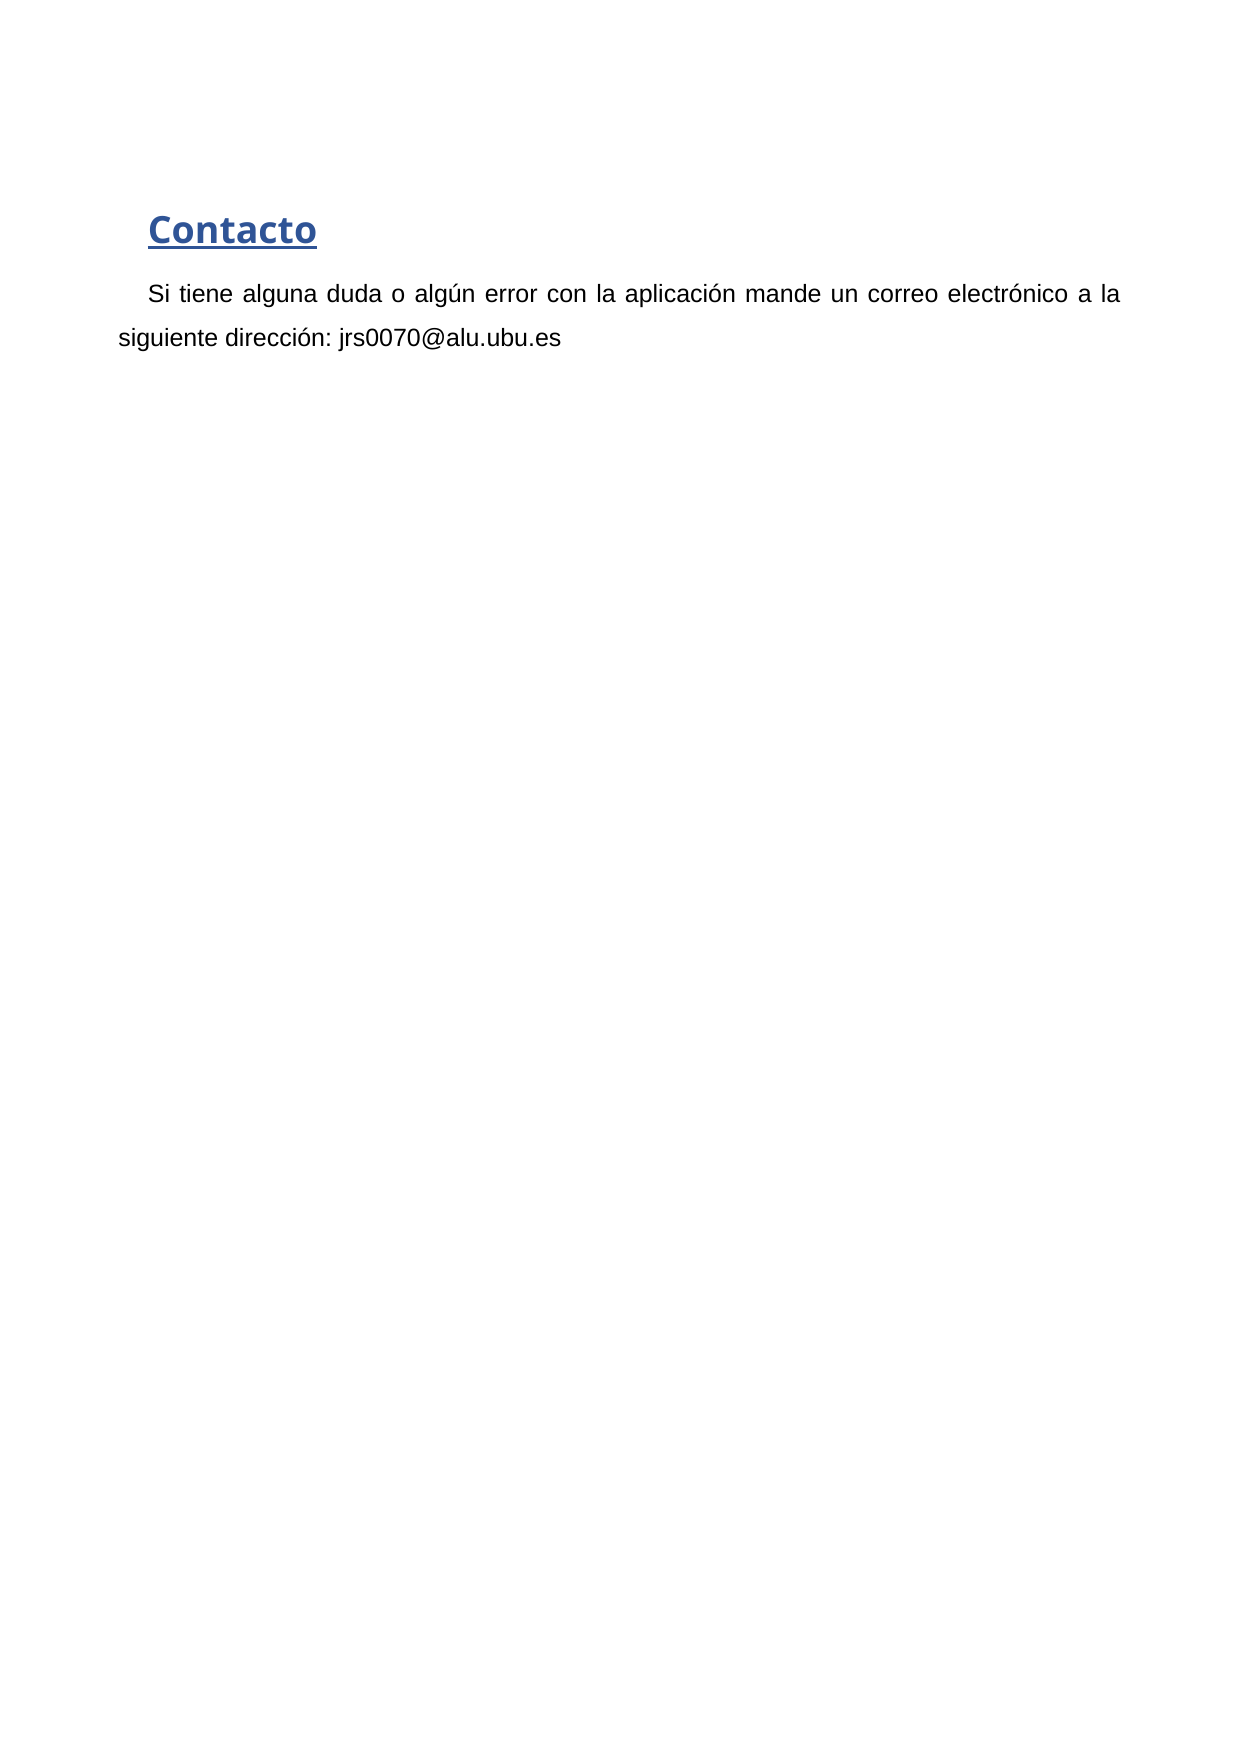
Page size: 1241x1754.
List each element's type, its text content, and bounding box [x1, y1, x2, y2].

text Si tiene alguna duda o algún error con la aplicación mande un correo electrónico a la siguiente dirección: jrs0070@alu.ubu.es [118, 279, 1122, 351]
subtitle Contacto [118, 203, 1122, 254]
